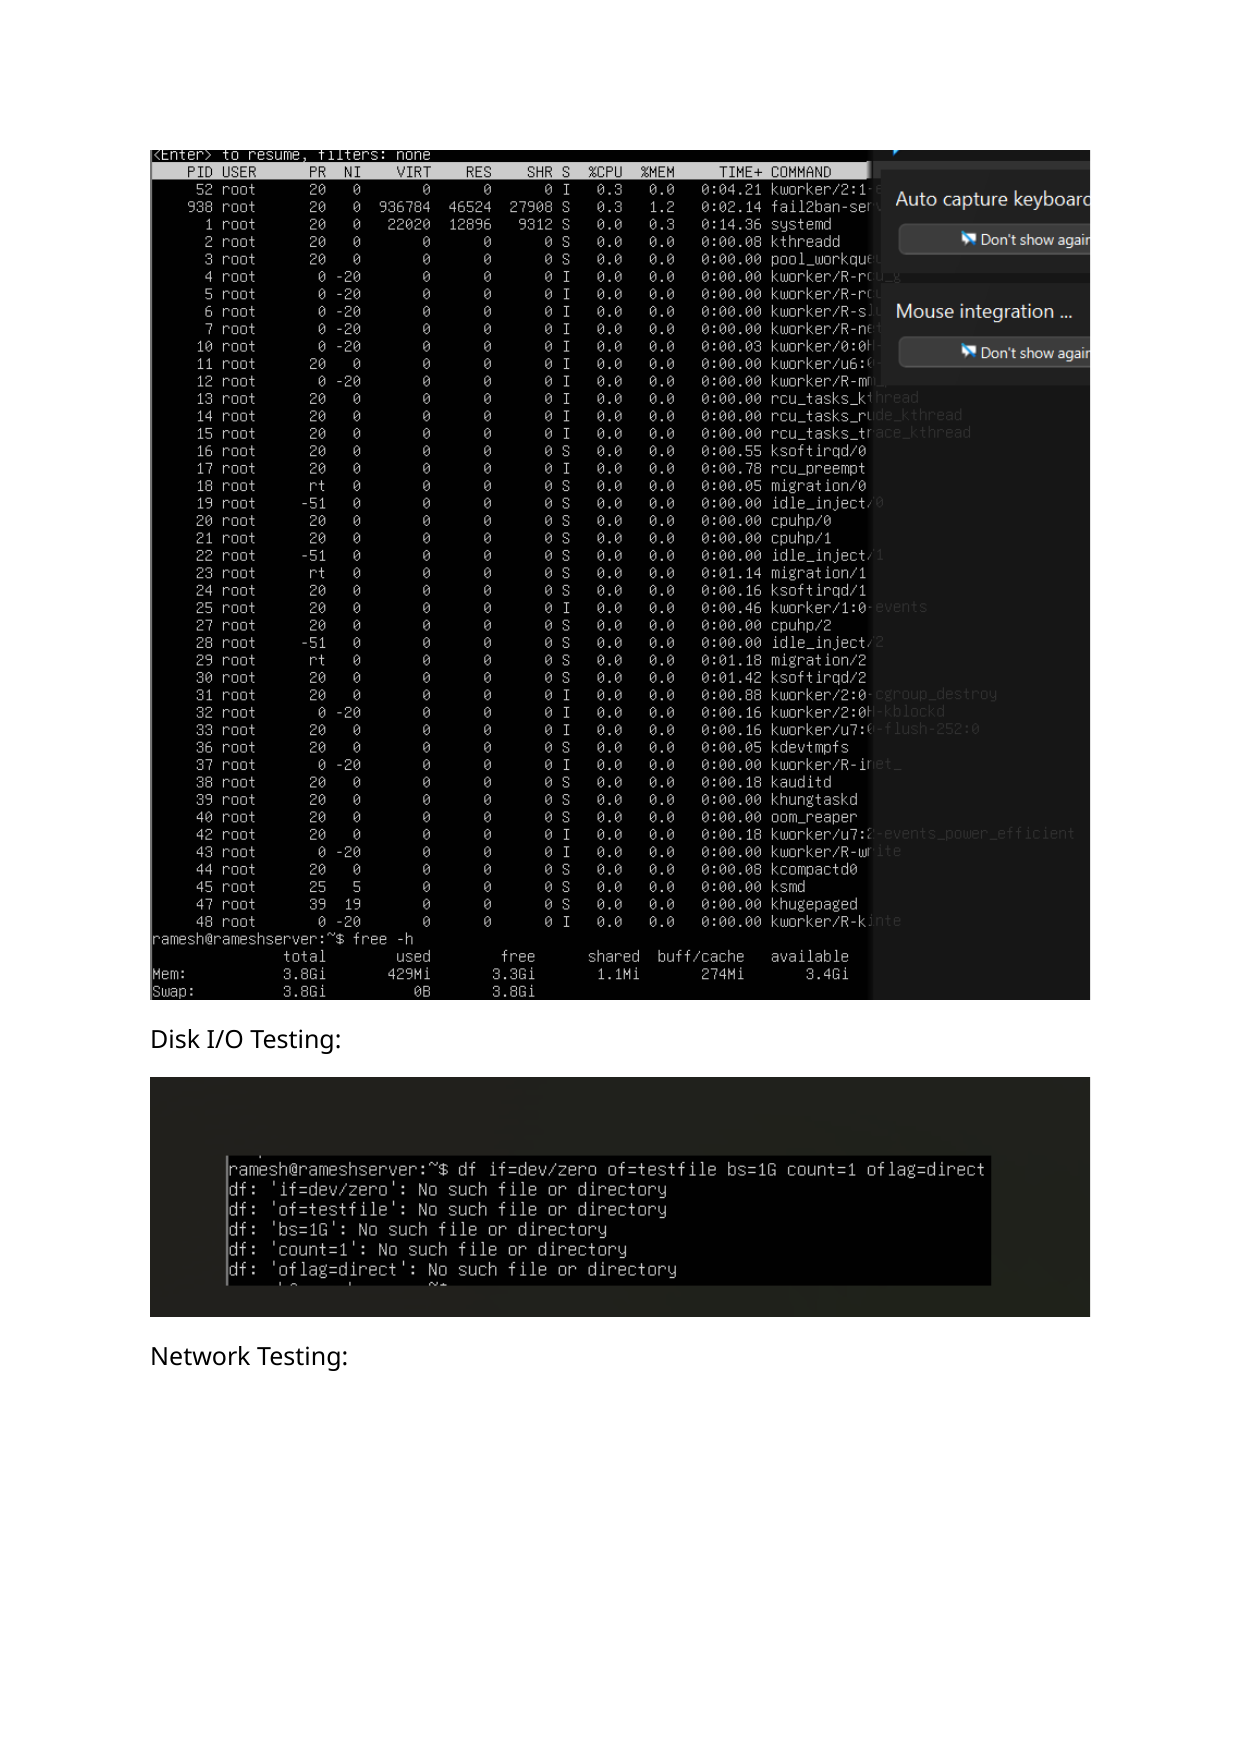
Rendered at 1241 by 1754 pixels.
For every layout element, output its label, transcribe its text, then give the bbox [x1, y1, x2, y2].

text Disk I/O Testing: [150, 1022, 1090, 1056]
text Network Testing: [150, 1338, 1090, 1372]
